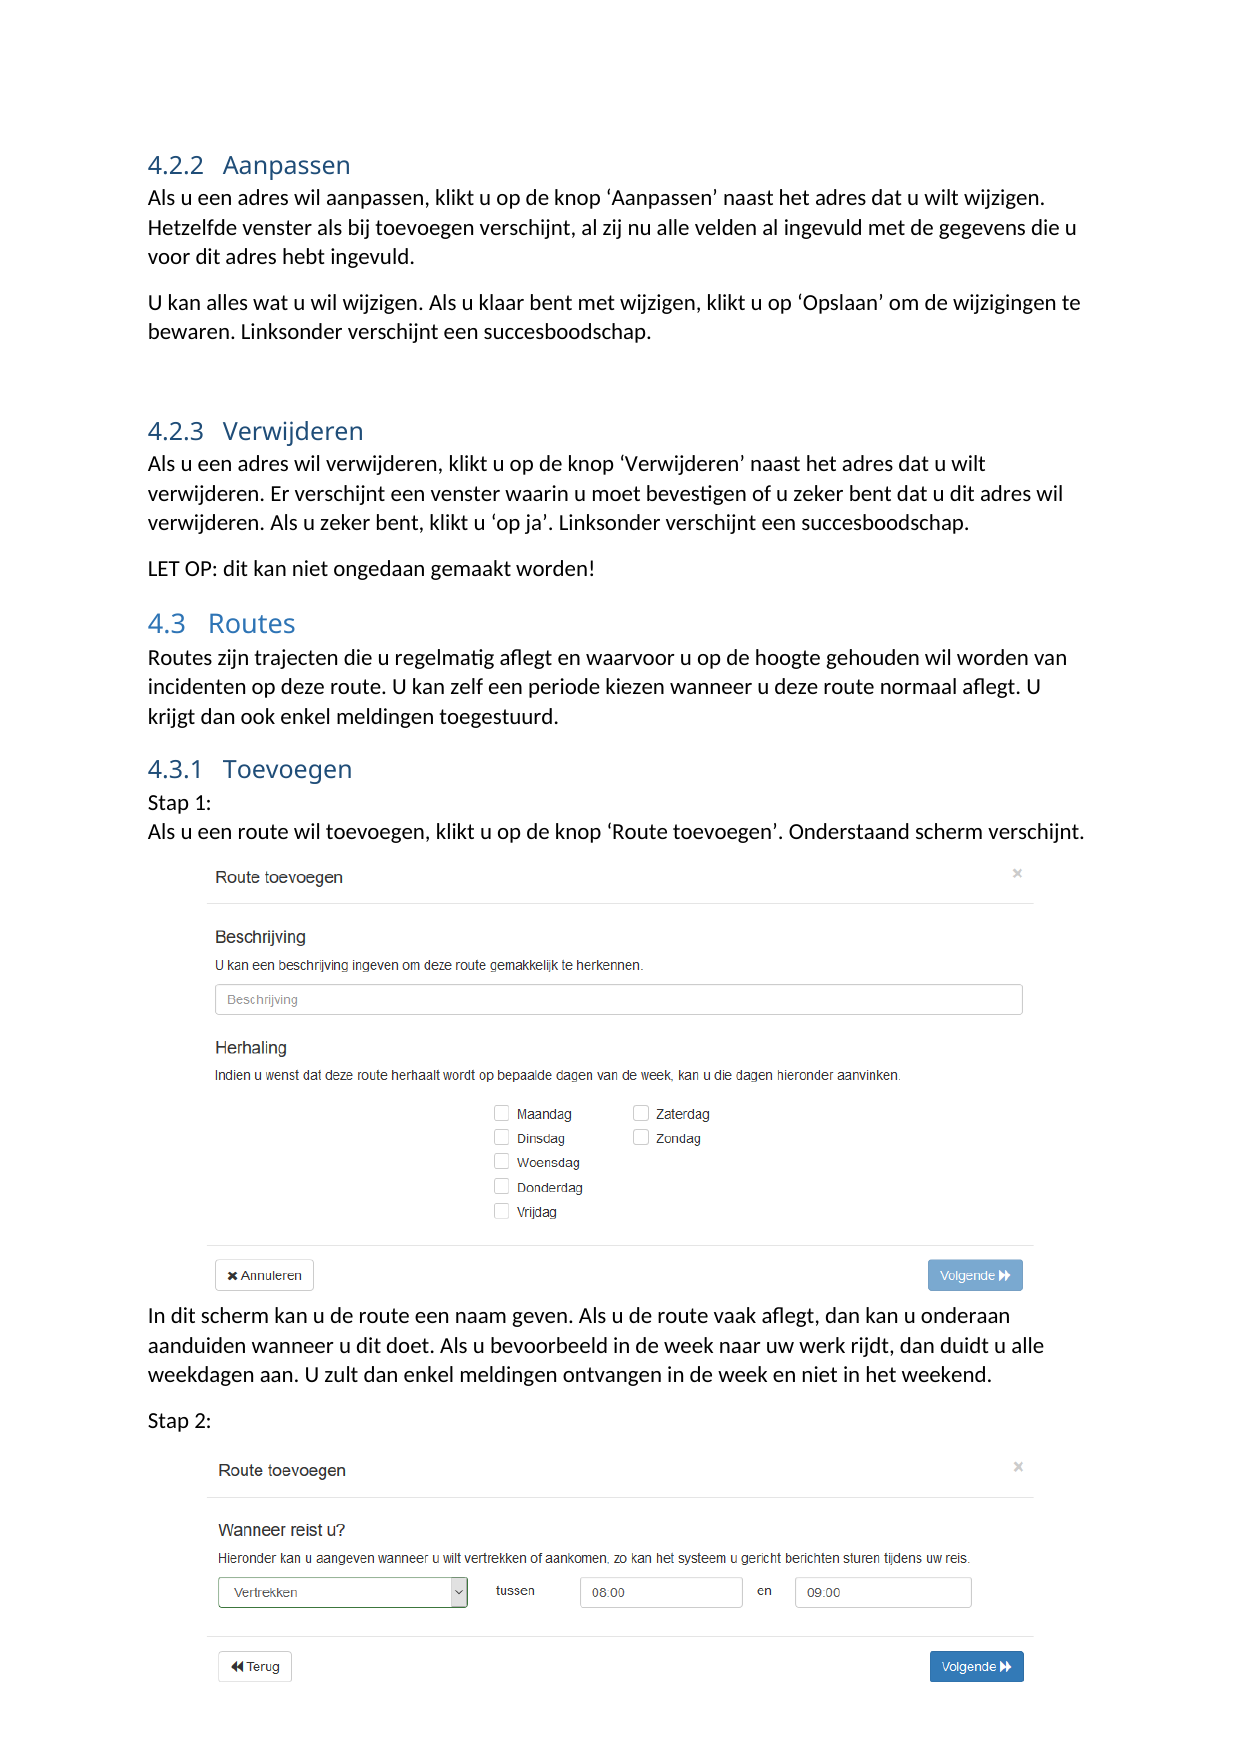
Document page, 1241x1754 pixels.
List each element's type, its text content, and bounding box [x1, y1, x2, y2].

subtitle Verwijderen [148, 414, 1093, 448]
text Als u een adres wil verwijderen, klikt u op de knop ‘Verwijderen’ naast het adres dat u wilt verwijderen. Er verschijnt een venster waarin u moet bevestigen of u zeker bent dat u dit adres wil verwijderen. Als u zeker bent, klikt u ‘op ja’. Linksonder verschijnt een succesboodschap. [148, 449, 1093, 536]
text Stap 2: [148, 1406, 1093, 1434]
text U kan alles wat u wil wijzigen. Als u klaar bent met wijzigen, klikt u op ‘Opslaan’ om de wijzigingen te bewaren. Linksonder verschijnt een succesboodschap. [148, 288, 1093, 346]
text Als u een adres wil aanpassen, klikt u op de knop ‘Aanpassen’ naast het adres dat u wilt wijzigen. Hetzelfde venster als bij toevoegen verschijnt, al zij nu alle velden al ingevuld met de gegevens die u voor dit adres hebt ingevuld. [148, 183, 1093, 270]
text LET OP: dit kan niet ongedaan gemaakt worden! [148, 554, 1093, 582]
text In dit scherm kan u de route een naam geven. Als u de route vaak aflegt, dan kan u onderaan aanduiden wanneer u dit doet. Als u bevoorbeeld in de week naar uw werk rijdt, dan duidt u alle weekdagen aan. U zult dan enkel meldingen ontvangen in de week en niet in het weekend. [148, 863, 1093, 1388]
subtitle Aanpassen [148, 148, 1093, 182]
subtitle Routes [148, 604, 1093, 641]
subtitle Toevoegen [148, 752, 1093, 786]
text Stap 1: Als u een route wil toevoegen, klikt u op de knop ‘Route toevoegen’. Onderstaand scherm verschijnt. [148, 788, 1093, 845]
text Routes zijn trajecten die u regelmatig aflegt en waarvoor u op de hoogte gehouden wil worden van incidenten op deze route. U kan zelf een periode kiezen wanneer u deze route normaal aflegt. U krijgt dan ook enkel meldingen toegestuurd. [148, 643, 1093, 730]
